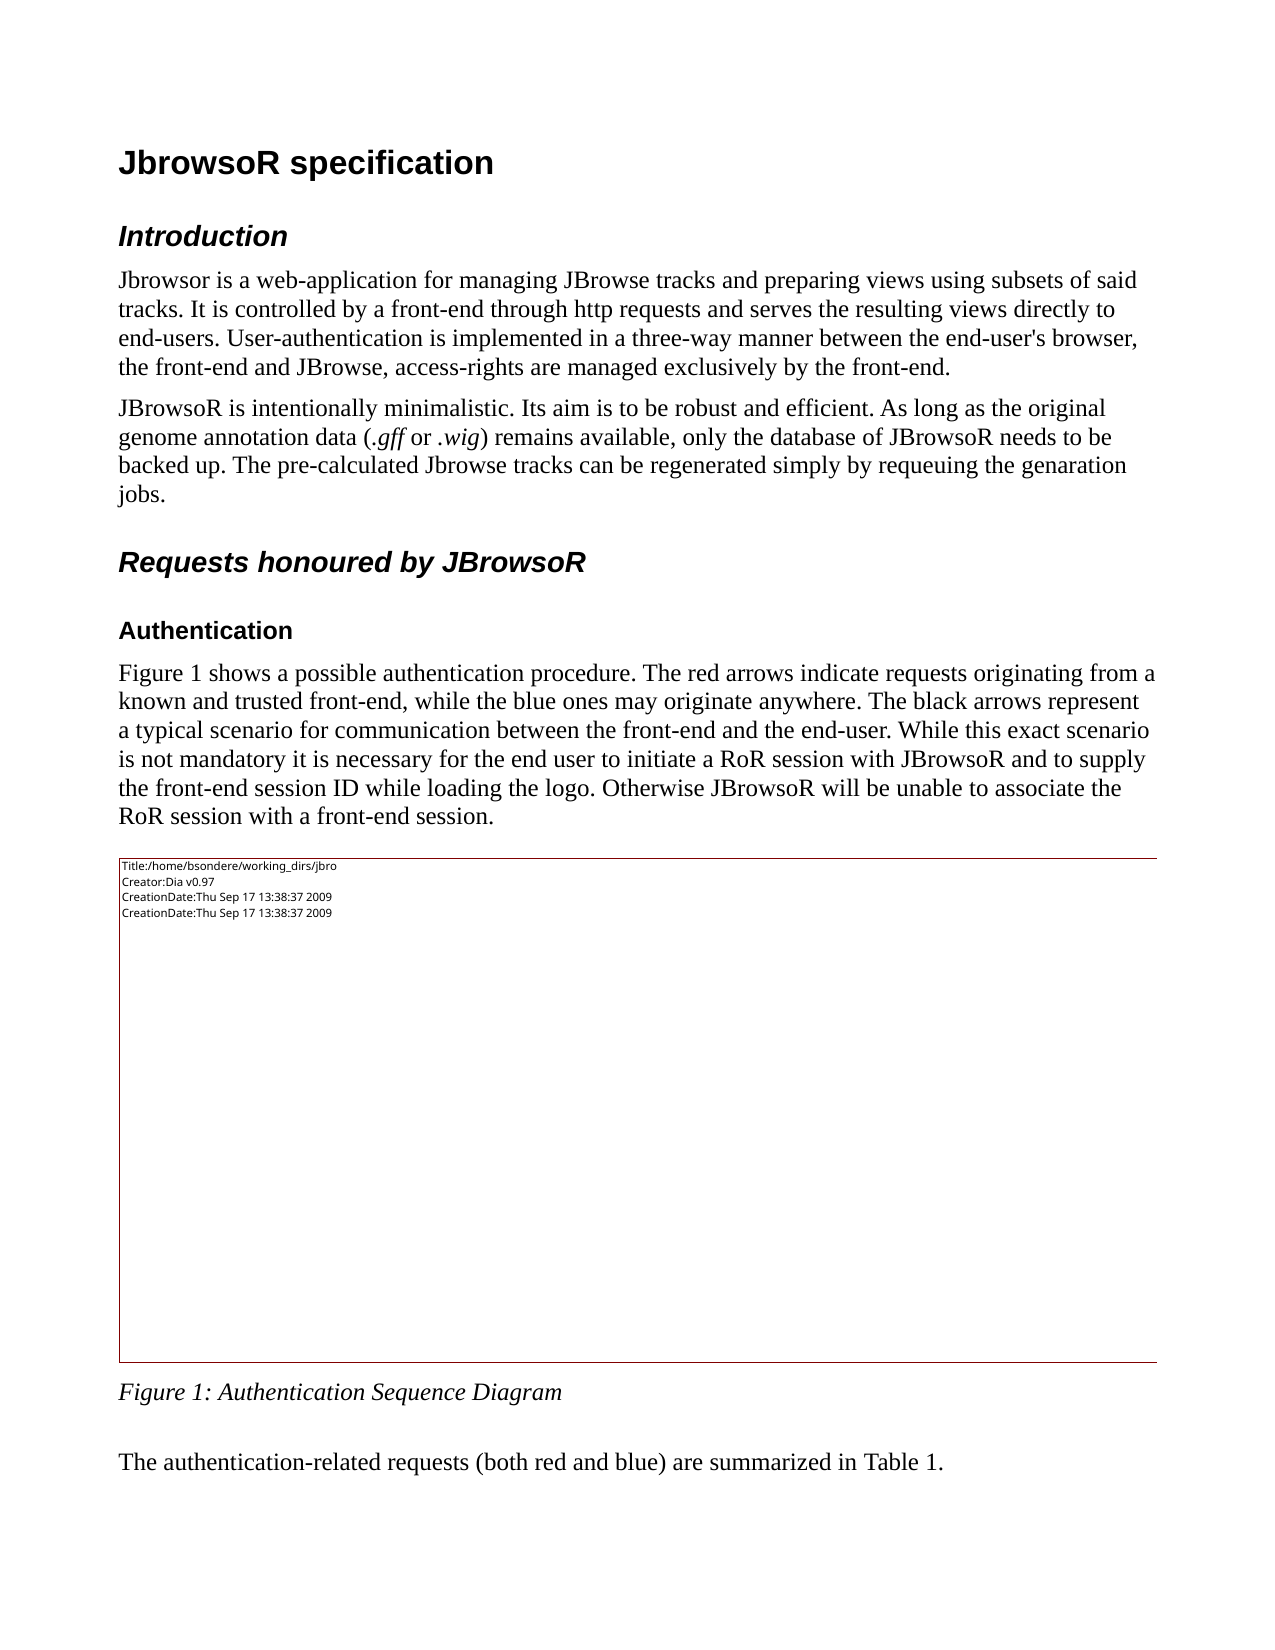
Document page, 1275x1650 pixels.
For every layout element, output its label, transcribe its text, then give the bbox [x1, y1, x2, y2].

subtitle JbrowsoR specification [118, 143, 1157, 182]
subtitle Authentication [118, 616, 1157, 645]
text The authentication-related requests (both red and blue) are summarized in Table 1. [118, 1447, 1157, 1476]
text Figure 1: Authentication Sequence Diagram [118, 855, 1157, 1406]
text Jbrowsor is a web-application for managing JBrowse tracks and preparing views using subsets of said tracks. It is controlled by a front-end through http requests and serves the resulting views directly to end-users. User-authentication is implemented in a three-way manner between the end-user's browser, the front-end and JBrowse, access-rights are managed exclusively by the front-end. [118, 265, 1157, 380]
text JBrowsoR is intentionally minimalistic. Its aim is to be robust and efficient. As long as the original genome annotation data (.gff or .wig) remains available, only the database of JBrowsoR needs to be backed up. The pre-calculated Jbrowse tracks can be regenerated simply by requeuing the genaration jobs. [118, 393, 1157, 508]
text Figure 1 shows a possible authentication procedure. The red arrows indicate requests originating from a known and trusted front-end, while the blue ones may originate anywhere. The black arrows represent a typical scenario for communication between the front-end and the end-user. While this exact scenario is not mandatory it is necessary for the end user to initiate a RoR session with JBrowsoR and to supply the front-end session ID while loading the logo. Otherwise JBrowsoR will be unable to associate the RoR session with a front-end session. [118, 658, 1157, 830]
subtitle Requests honoured by JBrowsoR [118, 545, 1157, 579]
subtitle Introduction [118, 219, 1157, 253]
